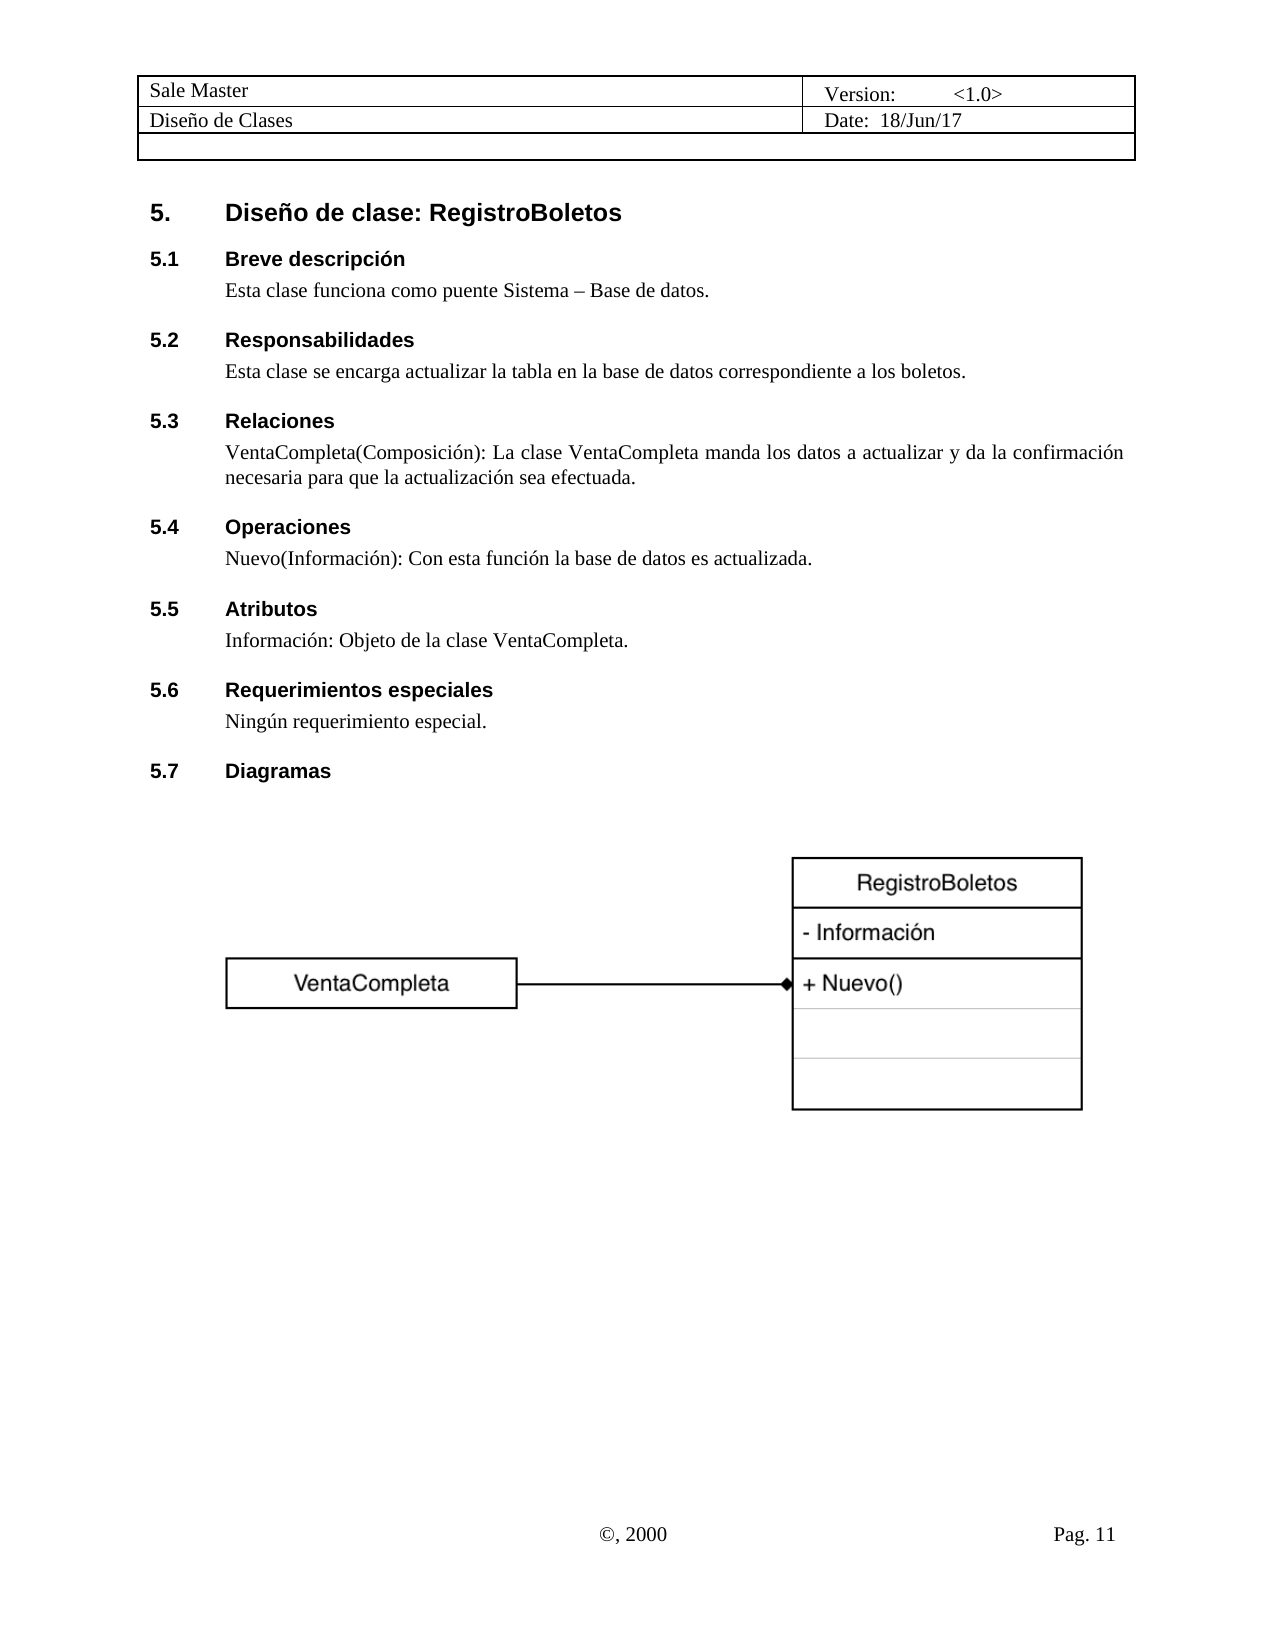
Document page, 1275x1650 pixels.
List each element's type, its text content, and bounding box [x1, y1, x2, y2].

subtitle Atributos [150, 595, 1125, 620]
subtitle Responsabilidades [150, 327, 1125, 352]
text Ningún requerimiento especial. [225, 708, 1125, 733]
text Esta clase se encarga actualizar la tabla en la base de datos correspondiente a los boletos. [225, 358, 1125, 383]
subtitle Operaciones [150, 514, 1125, 539]
subtitle Diseño de clase: RegistroBoletos [150, 198, 1125, 227]
subtitle Diagramas [150, 758, 1125, 783]
text Esta clase funciona como puente Sistema – Base de datos. [225, 277, 1125, 302]
subtitle Breve descripción [150, 245, 1125, 270]
picture [150, 789, 1125, 1211]
text Nuevo(Información): Con esta función la base de datos es actualizada. [150, 545, 1125, 570]
subtitle Relaciones [150, 408, 1125, 433]
text Información: Objeto de la clase VentaCompleta. [225, 627, 1125, 652]
subtitle Requerimientos especiales [150, 677, 1125, 702]
text VentaCompleta(Composición): La clase VentaCompleta manda los datos a actualizar y da la confirmación necesaria para que la actualización sea efectuada. [225, 439, 1125, 489]
